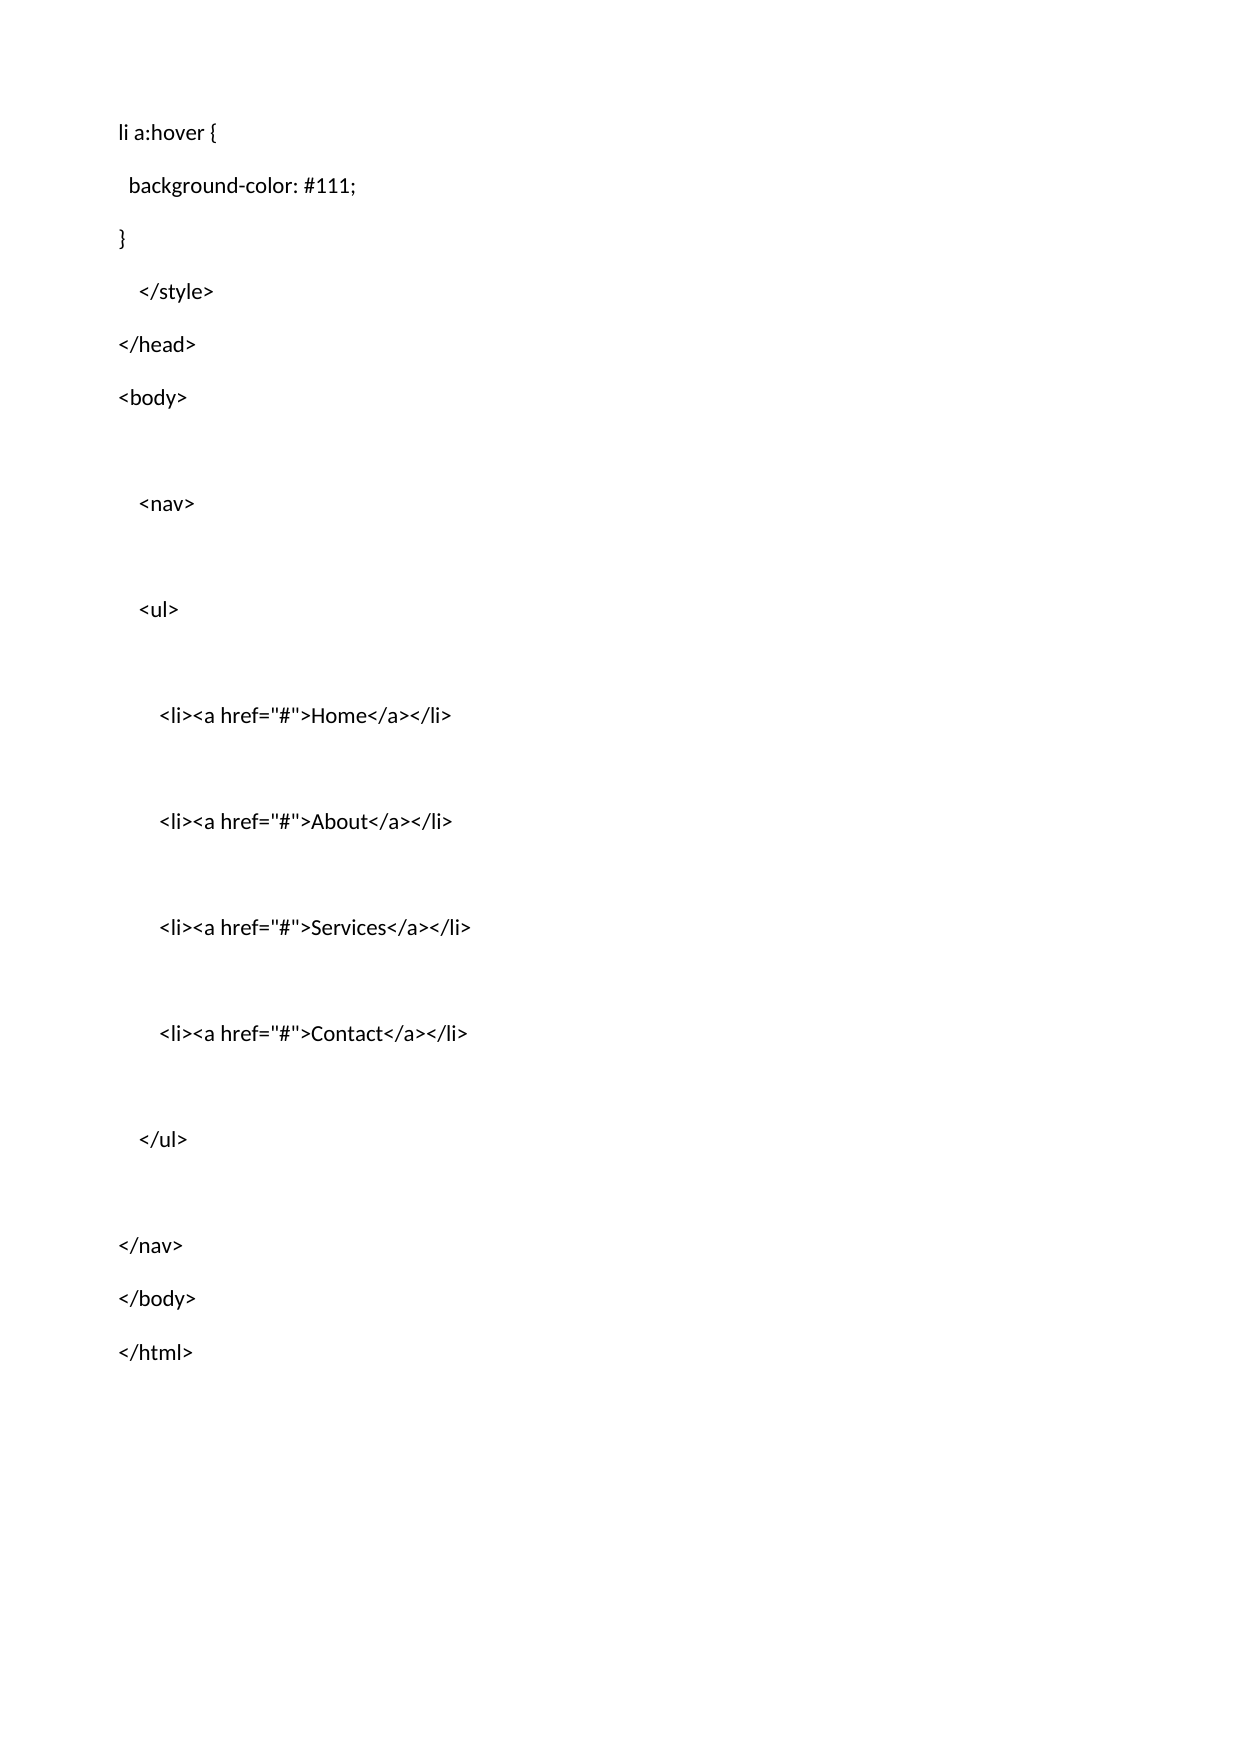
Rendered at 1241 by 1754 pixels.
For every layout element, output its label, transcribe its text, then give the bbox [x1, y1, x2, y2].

text <li><a href="#">Services</a></li> [118, 913, 1122, 941]
text background-color: #111; [118, 171, 1122, 199]
text </style> [118, 277, 1122, 305]
text li a:hover { [118, 118, 1122, 146]
text <body> [118, 383, 1122, 411]
text </ul> [118, 1126, 1122, 1153]
text <li><a href="#">Contact</a></li> [118, 1019, 1122, 1047]
text </body> [118, 1284, 1122, 1313]
text </html> [118, 1338, 1122, 1366]
text </head> [118, 330, 1122, 358]
text <ul> [118, 595, 1122, 623]
text } [118, 224, 1122, 252]
text <li><a href="#">About</a></li> [118, 807, 1122, 835]
text <nav> [118, 489, 1122, 517]
text </nav> [118, 1232, 1122, 1259]
text <li><a href="#">Home</a></li> [118, 701, 1122, 729]
